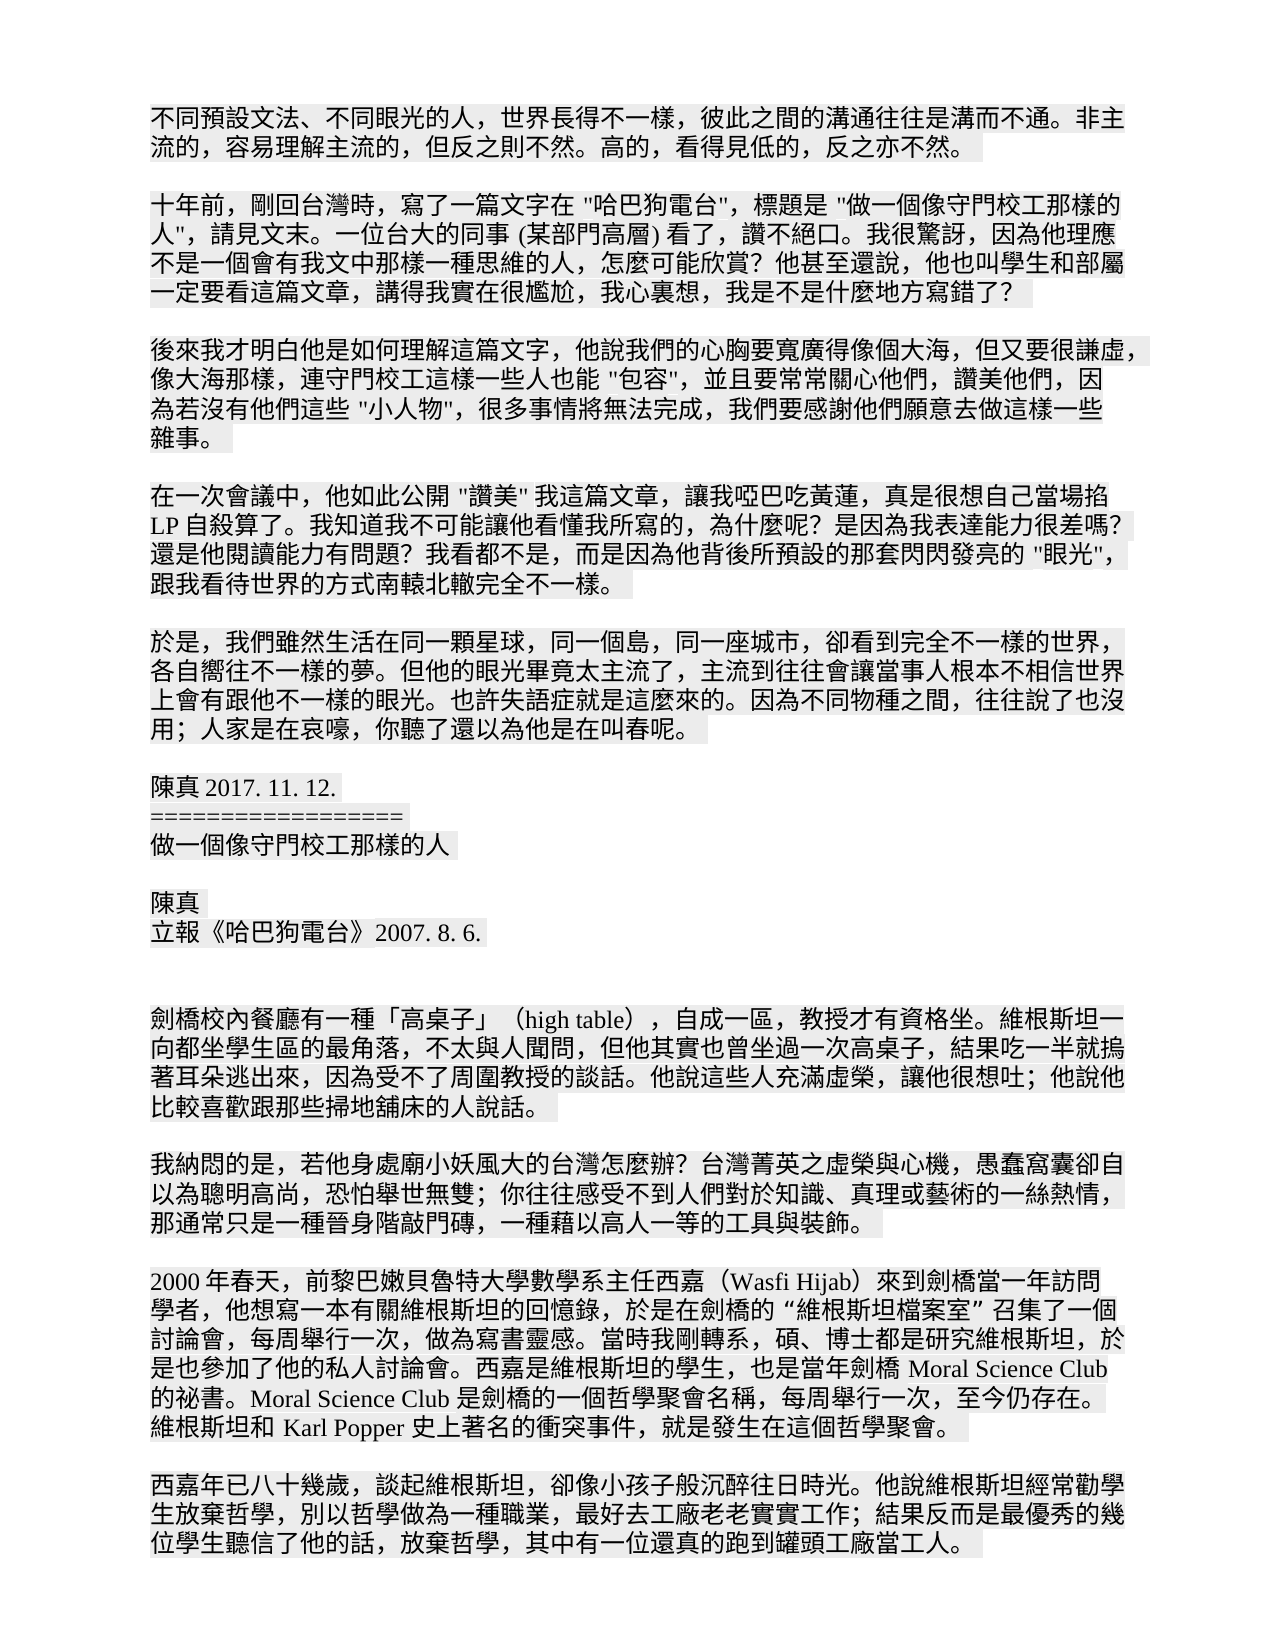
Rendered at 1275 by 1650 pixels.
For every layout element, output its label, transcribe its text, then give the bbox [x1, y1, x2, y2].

text 預設十， 不同預設文法、不同眼光的人，世界長得不一樣，彼此之間的溝通往往是溝而不通。非主流的，容易理解主流的，但反之則不然。高的，看得見低的，反之亦不然。 十年前，剛回台灣時，寫了一篇文字在 "哈巴狗電台"，標題是 "做一個像守門校工那樣的人"，請見文末。一位台大的同事 (某部門高層) 看了，讚不絕口。我很驚訝，因為他理應不是一個會有我文中那樣一種思維的人，怎麼可能欣賞？他甚至還說，他也叫學生和部屬一定要看這篇文章，講得我實在很尷尬，我心裏想，我是不是什麼地方寫錯了？ 後來我才明白他是如何理解這篇文字，他說我們的心胸要寬廣得像個大海，但又要很謙虛，像大海那樣，連守門校工這樣一些人也能 "包容"，並且要常常關心他們，讚美他們，因為若沒有他們這些 "小人物"，很多事情將無法完成，我們要感謝他們願意去做這樣一些雜事。 在一次會議中，他如此公開 "讚美" 我這篇文章，讓我啞巴吃黃蓮，真是很想自己當場掐LP自殺算了。我知道我不可能讓他看懂我所寫的，為什麼呢？是因為我表達能力很差嗎？還是他閱讀能力有問題？我看都不是，而是因為他背後所預設的那套閃閃發亮的 "眼光"，跟我看待世界的方式南轅北轍完全不一樣。 於是，我們雖然生活在同一顆星球，同一個島，同一座城市，卻看到完全不一樣的世界，各自嚮往不一樣的夢。但他的眼光畢竟太主流了，主流到往往會讓當事人根本不相信世界上會有跟他不一樣的眼光。也許失語症就是這麼來的。因為不同物種之間，往往說了也沒用；人家是在哀嚎，你聽了還以為他是在叫春呢。 陳真2017. 11. 12. ================== 做一個像守門校工那樣的人 陳真 立報《哈巴狗電台》2007. 8. 6. 劍橋校內餐廳有一種「高桌子」（high table），自成一區，教授才有資格坐。維根斯坦一向都坐學生區的最角落，不太與人聞問，但他其實也曾坐過一次高桌子，結果吃一半就摀著耳朵逃出來，因為受不了周圍教授的談話。他說這些人充滿虛榮，讓他很想吐；他說他比較喜歡跟那些掃地舖床的人說話。 我納悶的是，若他身處廟小妖風大的台灣怎麼辦？台灣菁英之虛榮與心機，愚蠢窩囊卻自以為聰明高尚，恐怕舉世無雙；你往往感受不到人們對於知識、真理或藝術的一絲熱情，那通常只是一種晉身階敲門磚，一種藉以高人一等的工具與裝飾。 2000年春天，前黎巴嫩貝魯特大學數學系主任西嘉（Wasfi Hijab）來到劍橋當一年訪問學者，他想寫一本有關維根斯坦的回憶錄，於是在劍橋的 “維根斯坦檔案室” 召集了一個討論會，每周舉行一次，做為寫書靈感。當時我剛轉系，碩、博士都是研究維根斯坦，於是也參加了他的私人討論會。西嘉是維根斯坦的學生，也是當年劍橋 Moral Science Club的祕書。Moral Science Club 是劍橋的一個哲學聚會名稱，每周舉行一次，至今仍存在。維根斯坦和 Karl Popper 史上著名的衝突事件，就是發生在這個哲學聚會。 西嘉年已八十幾歲，談起維根斯坦，卻像小孩子般沉醉往日時光。他說維根斯坦經常勸學生放棄哲學，別以哲學做為一種職業，最好去工廠老老實實工作；結果反而是最優秀的幾位學生聽信了他的話，放棄哲學，其中有一位還真的跑到罐頭工廠當工人。 檔案室的討論會上，幾乎都是聽西嘉講話，每周聚會後，他都會寄email 給系上討論群，分享他的哲學思考，但或許脫離當代哲學太久，他的那些思考，在目前哲學學界的人看來顯然十分幼稚可笑，於是有人終於在系上的 mailing list 開罵，說這些全是「大便」，叫他別再寄了。我發言反駁，我說這些東西對你是大便，對我卻是珍品，你沒有權力要求他人閉嘴；後來引起正反兩派人馬一場混戰。 但西嘉始終沒出聲，自此之後卻也不再寄發他寫的個人講義給大家。最後一次討論會，他講了一段往事。他說，他有一次跟維根斯坦走在劍橋國王學院（King’s College）那條街上，遠遠看到一位校工守在校門口，維根斯坦突然愣住，停下腳步，彷彿受到什麼感動，手指前方要他看，嘴裏唸著：「這樣的人，才是我所尊敬。」他說他一直記得維根斯坦當時的眼神。讓他挺感動。 在我看來，這世界分成兩種人：老實與不老實。前者單純樸素，後者矯飾虛榮。我的小孩將來若有機會看到這文章，應當記住他爹娘對他唯一的期望：做一個像守門校工那樣的老實人。 [150, 75, 1125, 1558]
